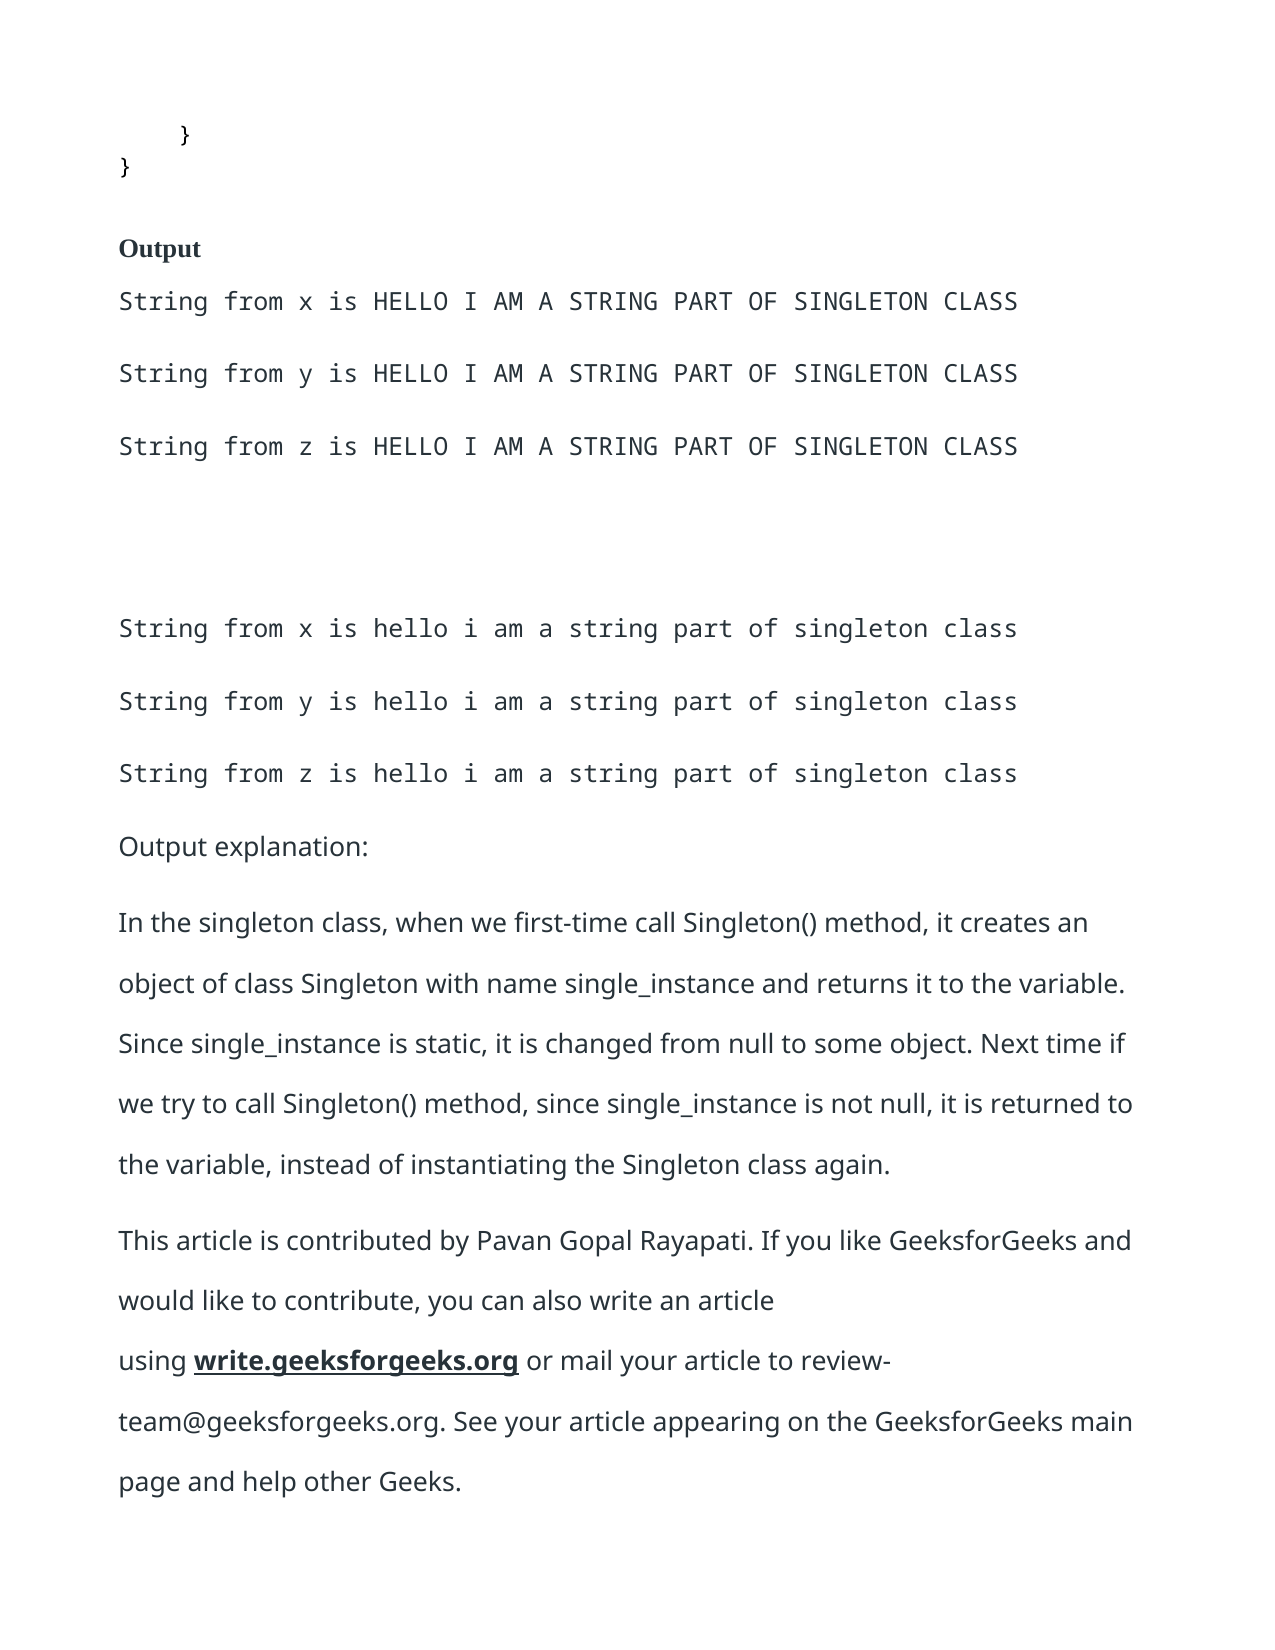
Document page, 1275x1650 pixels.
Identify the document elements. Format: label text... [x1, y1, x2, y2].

text Output explanation: [118, 828, 1157, 864]
text This article is contributed by Pavan Gopal Rayapati. If you like GeeksforGeeks and would like to contribute, you can also write an article using write.geeksforgeeks.org or mail your article to review-team@geeksforgeeks.org. See your article appearing on the GeeksforGeeks main page and help other Geeks. [118, 1222, 1157, 1499]
table_header } } [118, 118, 1131, 181]
text String from y is hello i am a string part of singleton class [118, 683, 1157, 717]
text String from z is HELLO I AM A STRING PART OF SINGLETON CLASS [118, 428, 1157, 462]
text String from z is hello i am a string part of singleton class [118, 756, 1157, 790]
text Output [118, 232, 1157, 263]
text String from x is HELLO I AM A STRING PART OF SINGLETON CLASS [118, 283, 1157, 317]
text String from y is HELLO I AM A STRING PART OF SINGLETON CLASS [118, 356, 1157, 390]
text In the singleton class, when we first-time call Singleton() method, it creates an object of class Singleton with name single_instance and returns it to the variable. Since single_instance is static, it is changed from null to some object. Next time if we try to call Singleton() method, since single_instance is not null, it is returned to the variable, instead of instantiating the Singleton class again. [118, 904, 1157, 1182]
text String from x is hello i am a string part of singleton class [118, 611, 1157, 645]
